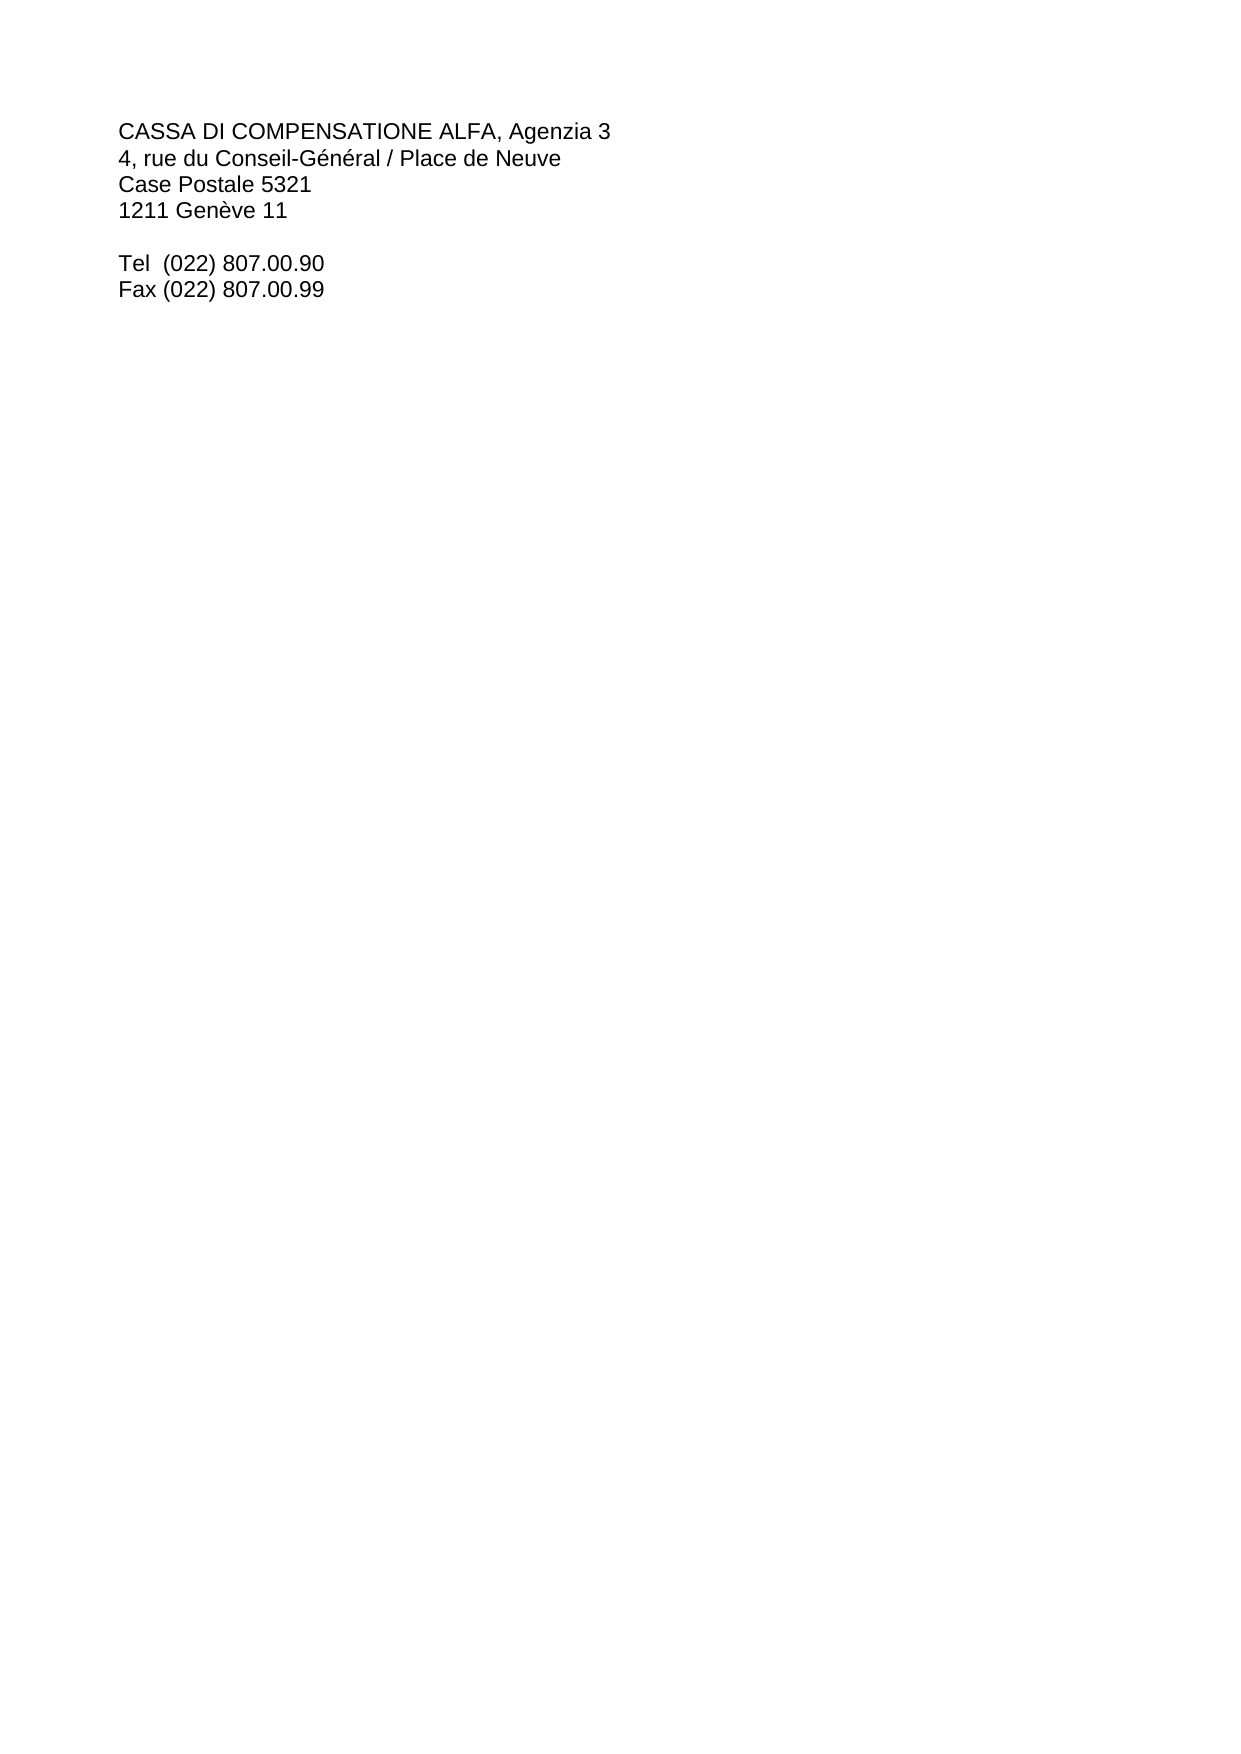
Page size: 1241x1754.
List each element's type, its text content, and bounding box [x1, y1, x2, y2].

text Fax (022) 807.00.99 [118, 276, 1122, 303]
text 4, rue du Conseil-Général / Place de Neuve [118, 144, 1122, 171]
text CASSA DI COMPENSATIONE ALFA, Agenzia 3 [118, 118, 1122, 144]
text Tel (022) 807.00.90 [118, 250, 1122, 276]
text Case Postale 5321 [118, 171, 1122, 197]
text 1211 Genève 11 [118, 197, 1122, 223]
